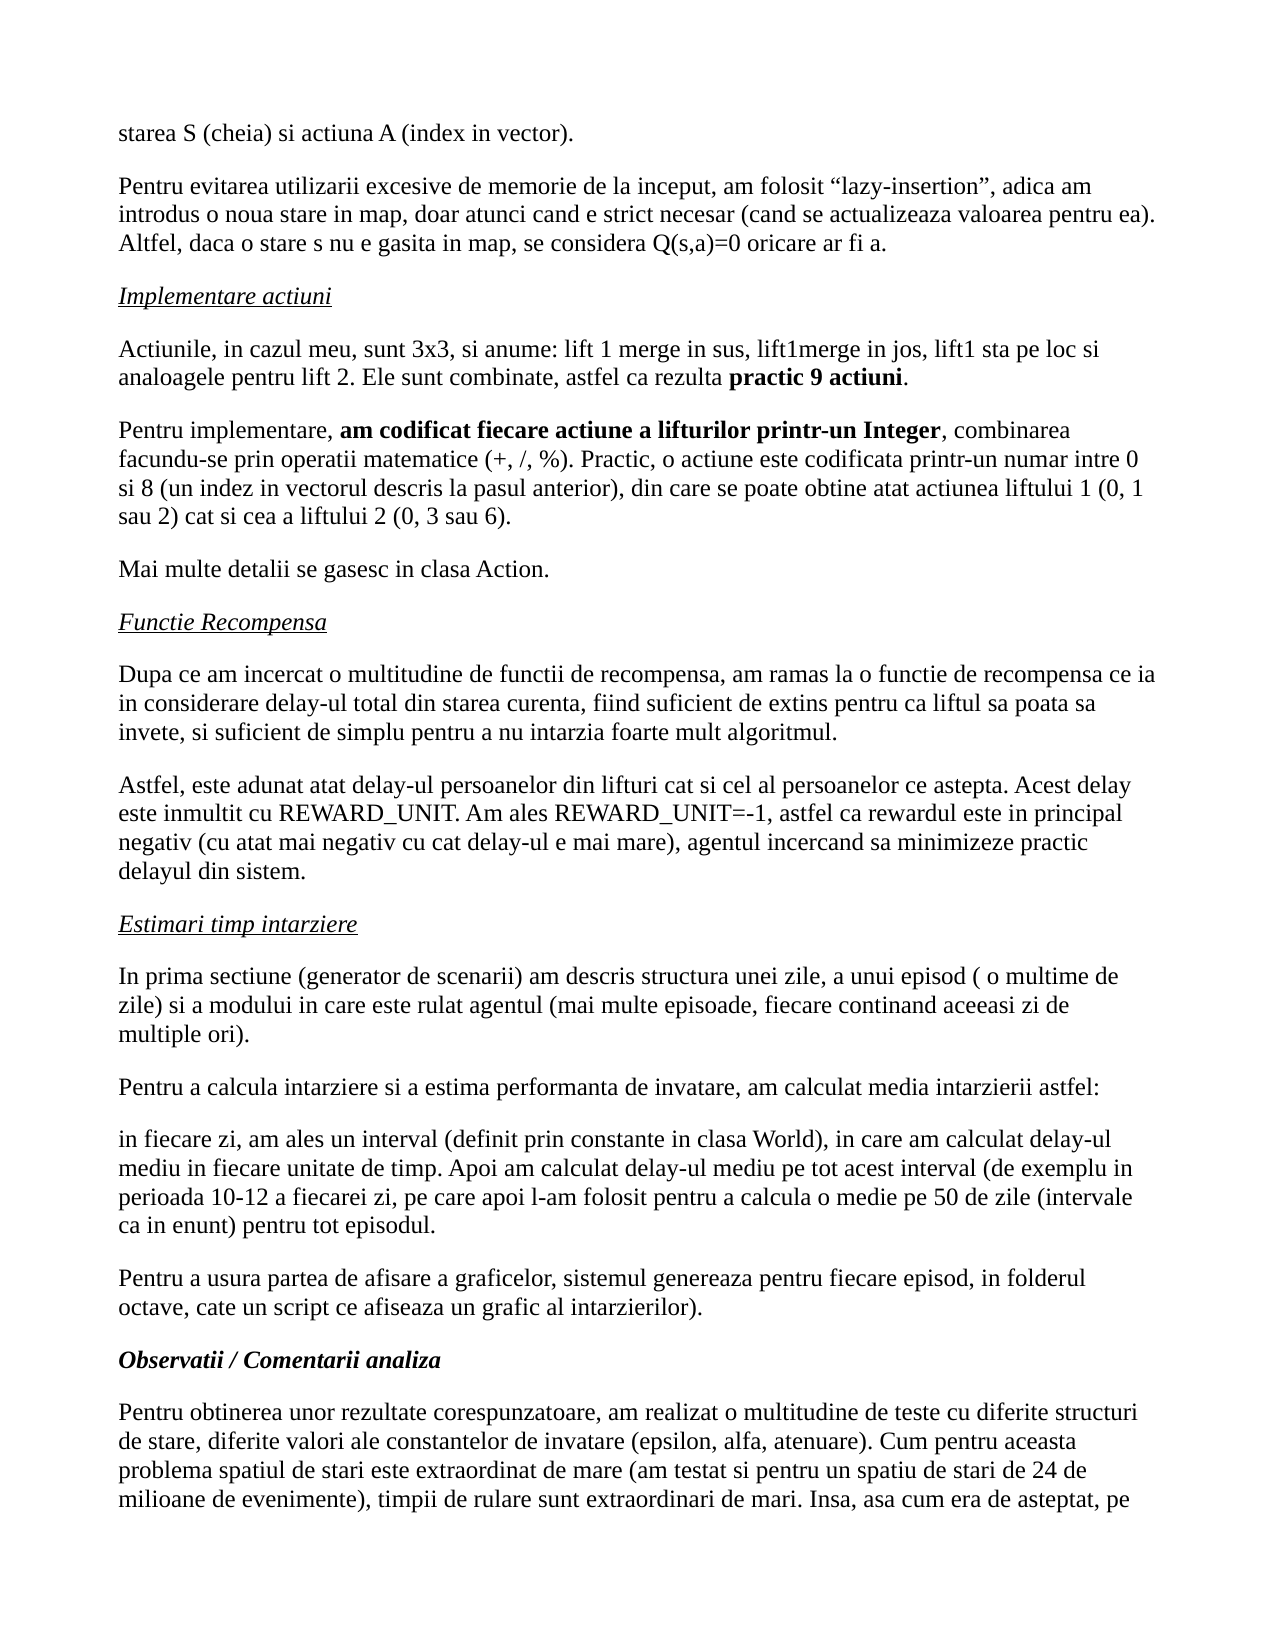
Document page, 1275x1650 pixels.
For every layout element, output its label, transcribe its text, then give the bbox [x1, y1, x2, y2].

text In prima sectiune (generator de scenarii) am descris structura unei zile, a unui episod ( o multime de zile) si a modului in care este rulat agentul (mai multe episoade, fiecare continand aceeasi zi de multiple ori). [118, 961, 1157, 1048]
text Dupa ce am incercat o multitudine de functii de recompensa, am ramas la o functie de recompensa ce ia in considerare delay-ul total din starea curenta, fiind suficient de extins pentru ca liftul sa poata sa invete, si suficient de simplu pentru a nu intarzia foarte mult algoritmul. [118, 659, 1157, 746]
text Actiunile, in cazul meu, sunt 3x3, si anume: lift 1 merge in sus, lift1merge in jos, lift1 sta pe loc si analoagele pentru lift 2. Ele sunt combinate, astfel ca rezulta practic 9 actiuni. [118, 334, 1157, 391]
text Implementare actiuni [118, 281, 1157, 310]
text Pentru a usura partea de afisare a graficelor, sistemul genereaza pentru fiecare episod, in folderul octave, cate un script ce afiseaza un grafic al intarzierilor). [118, 1263, 1157, 1321]
text Astfel, este adunat atat delay-ul persoanelor din lifturi cat si cel al persoanelor ce astepta. Acest delay este inmultit cu REWARD_UNIT. Am ales REWARD_UNIT=-1, astfel ca rewardul este in principal negativ (cu atat mai negativ cu cat delay-ul e mai mare), agentul incercand sa minimizeze practic delayul din sistem. [118, 770, 1157, 885]
text Pentru implementare, am codificat fiecare actiune a lifturilor printr-un Integer, combinarea facundu-se prin operatii matematice (+, /, %). Practic, o actiune este codificata printr-un numar intre 0 si 8 (un indez in vectorul descris la pasul anterior), din care se poate obtine atat actiunea liftului 1 (0, 1 sau 2) cat si cea a liftului 2 (0, 3 sau 6). [118, 415, 1157, 530]
text Pentru obtinerea unor rezultate corespunzatoare, am realizat o multitudine de teste cu diferite structuri de stare, diferite valori ale constantelor de invatare (epsilon, alfa, atenuare). Cum pentru aceasta problema spatiul de stari este extraordinat de mare (am testat si pentru un spatiu de stari de 24 de milioane de evenimente), timpii de rulare sunt extraordinari de mari. Insa, asa cum era de asteptat, pe [118, 1397, 1157, 1512]
text Mai multe detalii se gasesc in clasa Action. [118, 554, 1157, 583]
text Observatii / Comentarii analiza [118, 1345, 1157, 1373]
text Pentru a calcula intarziere si a estima performanta de invatare, am calculat media intarzierii astfel: [118, 1072, 1157, 1100]
text in fiecare zi, am ales un interval (definit prin constante in clasa World), in care am calculat delay-ul mediu in fiecare unitate de timp. Apoi am calculat delay-ul mediu pe tot acest interval (de exemplu in perioada 10-12 a fiecarei zi, pe care apoi l-am folosit pentru a calcula o medie pe 50 de zile (intervale ca in enunt) pentru tot episodul. [118, 1124, 1157, 1239]
text Estimari timp intarziere [118, 909, 1157, 937]
text Functie Recompensa [118, 607, 1157, 636]
text Pentru evitarea utilizarii excesive de memorie de la inceput, am folosit “lazy-insertion”, adica am introdus o noua stare in map, doar atunci cand e strict necesar (cand se actualizeaza valoarea pentru ea). Altfel, daca o stare s nu e gasita in map, se considera Q(s,a)=0 oricare ar fi a. [118, 171, 1157, 257]
text starea S (cheia) si actiuna A (index in vector). [118, 118, 1157, 147]
